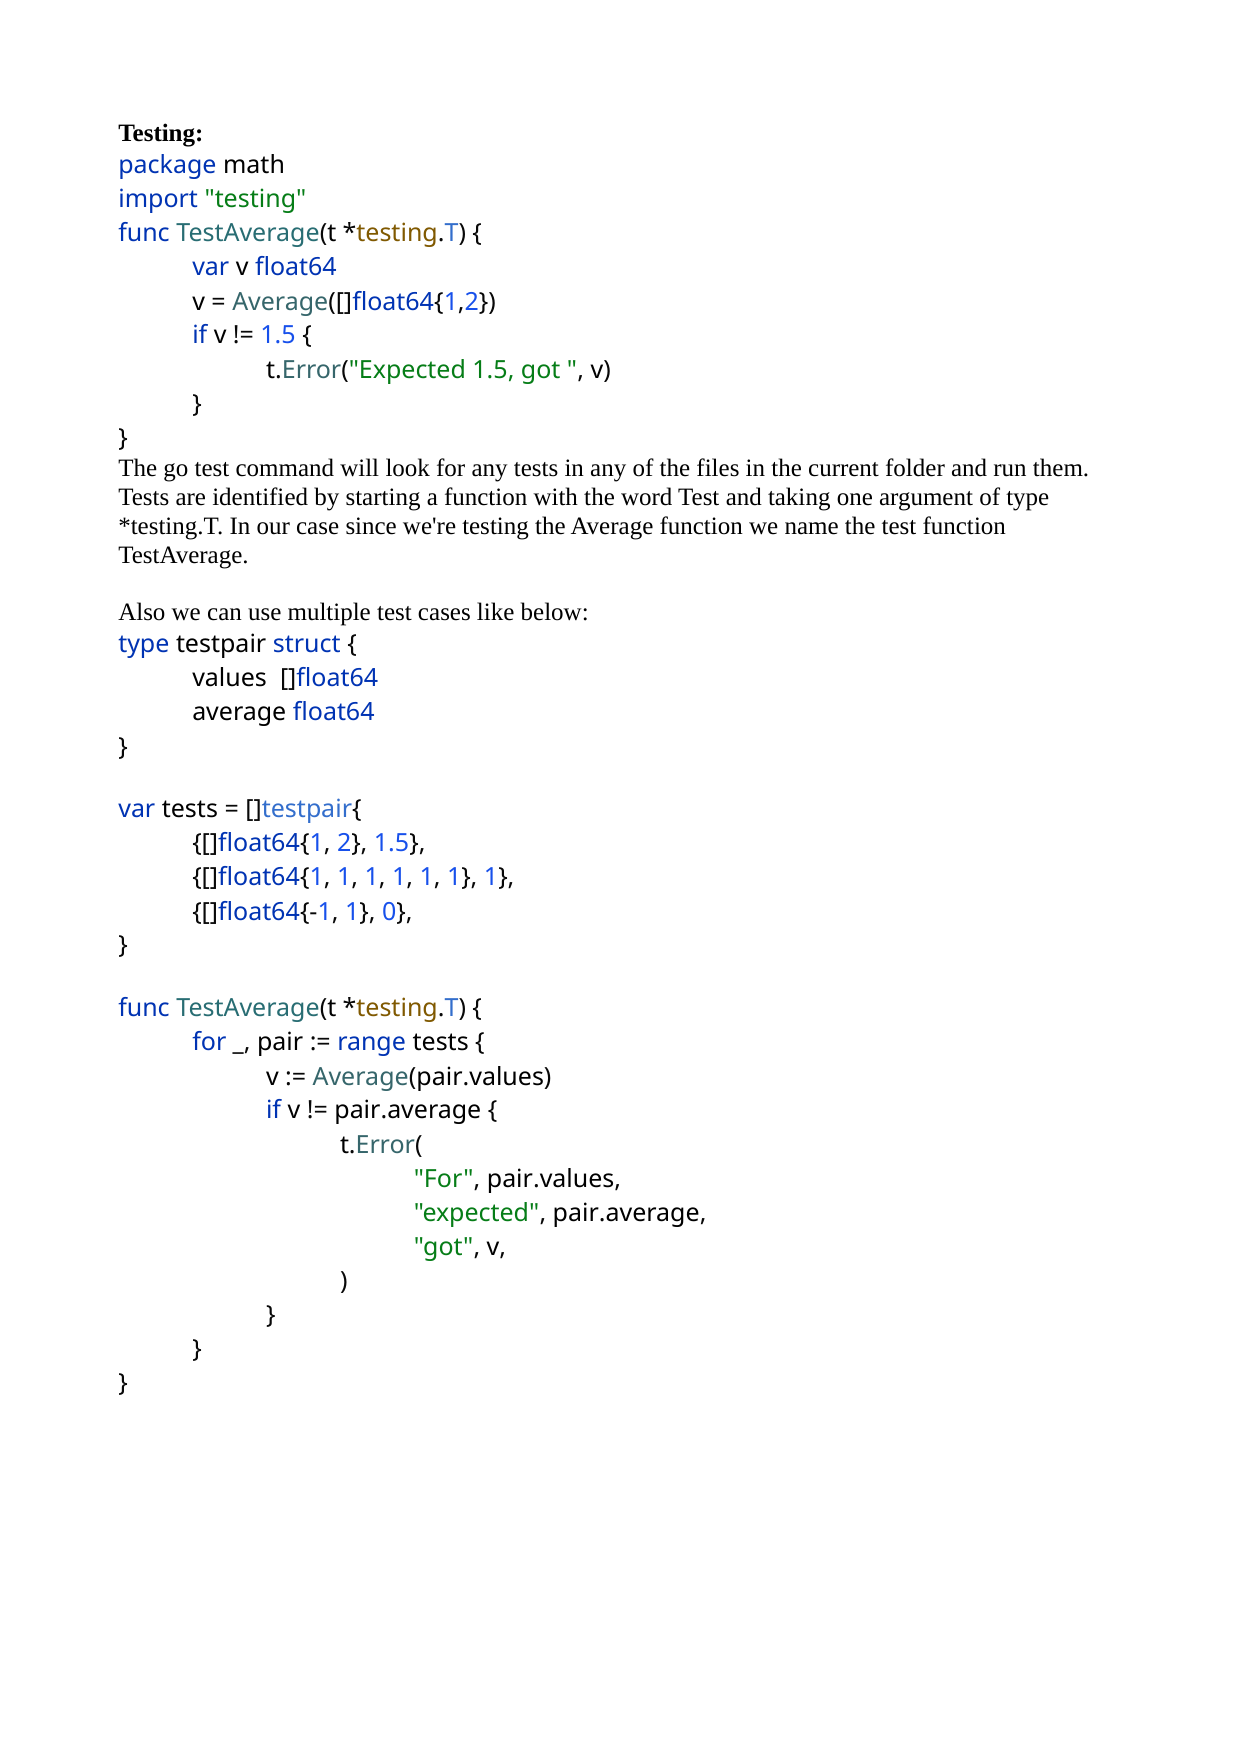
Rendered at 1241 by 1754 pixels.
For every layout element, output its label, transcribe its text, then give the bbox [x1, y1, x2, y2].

text Testing: [118, 118, 1122, 147]
text package math import "testing" func TestAverage(t *testing.T) { var v float64 v = Average([]float64{1,2}) if v != 1.5 { t.Error("Expected 1.5, got ", v) } } [118, 147, 1122, 453]
text Also we can use multiple test cases like below: [118, 597, 1122, 626]
text The go test command will look for any tests in any of the files in the current folder and run them. Tests are identified by starting a function with the word Test and taking one argument of type *testing.T. In our case since we're testing the Average function we name the test function TestAverage. [118, 453, 1122, 568]
text type testpair struct { values []float64 average float64 } var tests = []testpair{ {[]float64{1, 2}, 1.5}, {[]float64{1, 1, 1, 1, 1, 1}, 1}, {[]float64{-1, 1}, 0}, } func TestAverage(t *testing.T) { for _, pair := range tests { v := Average(pair.values) if v != pair.average { t.Error( "For", pair.values, "expected", pair.average, "got", v, ) } } } [118, 626, 1122, 1427]
